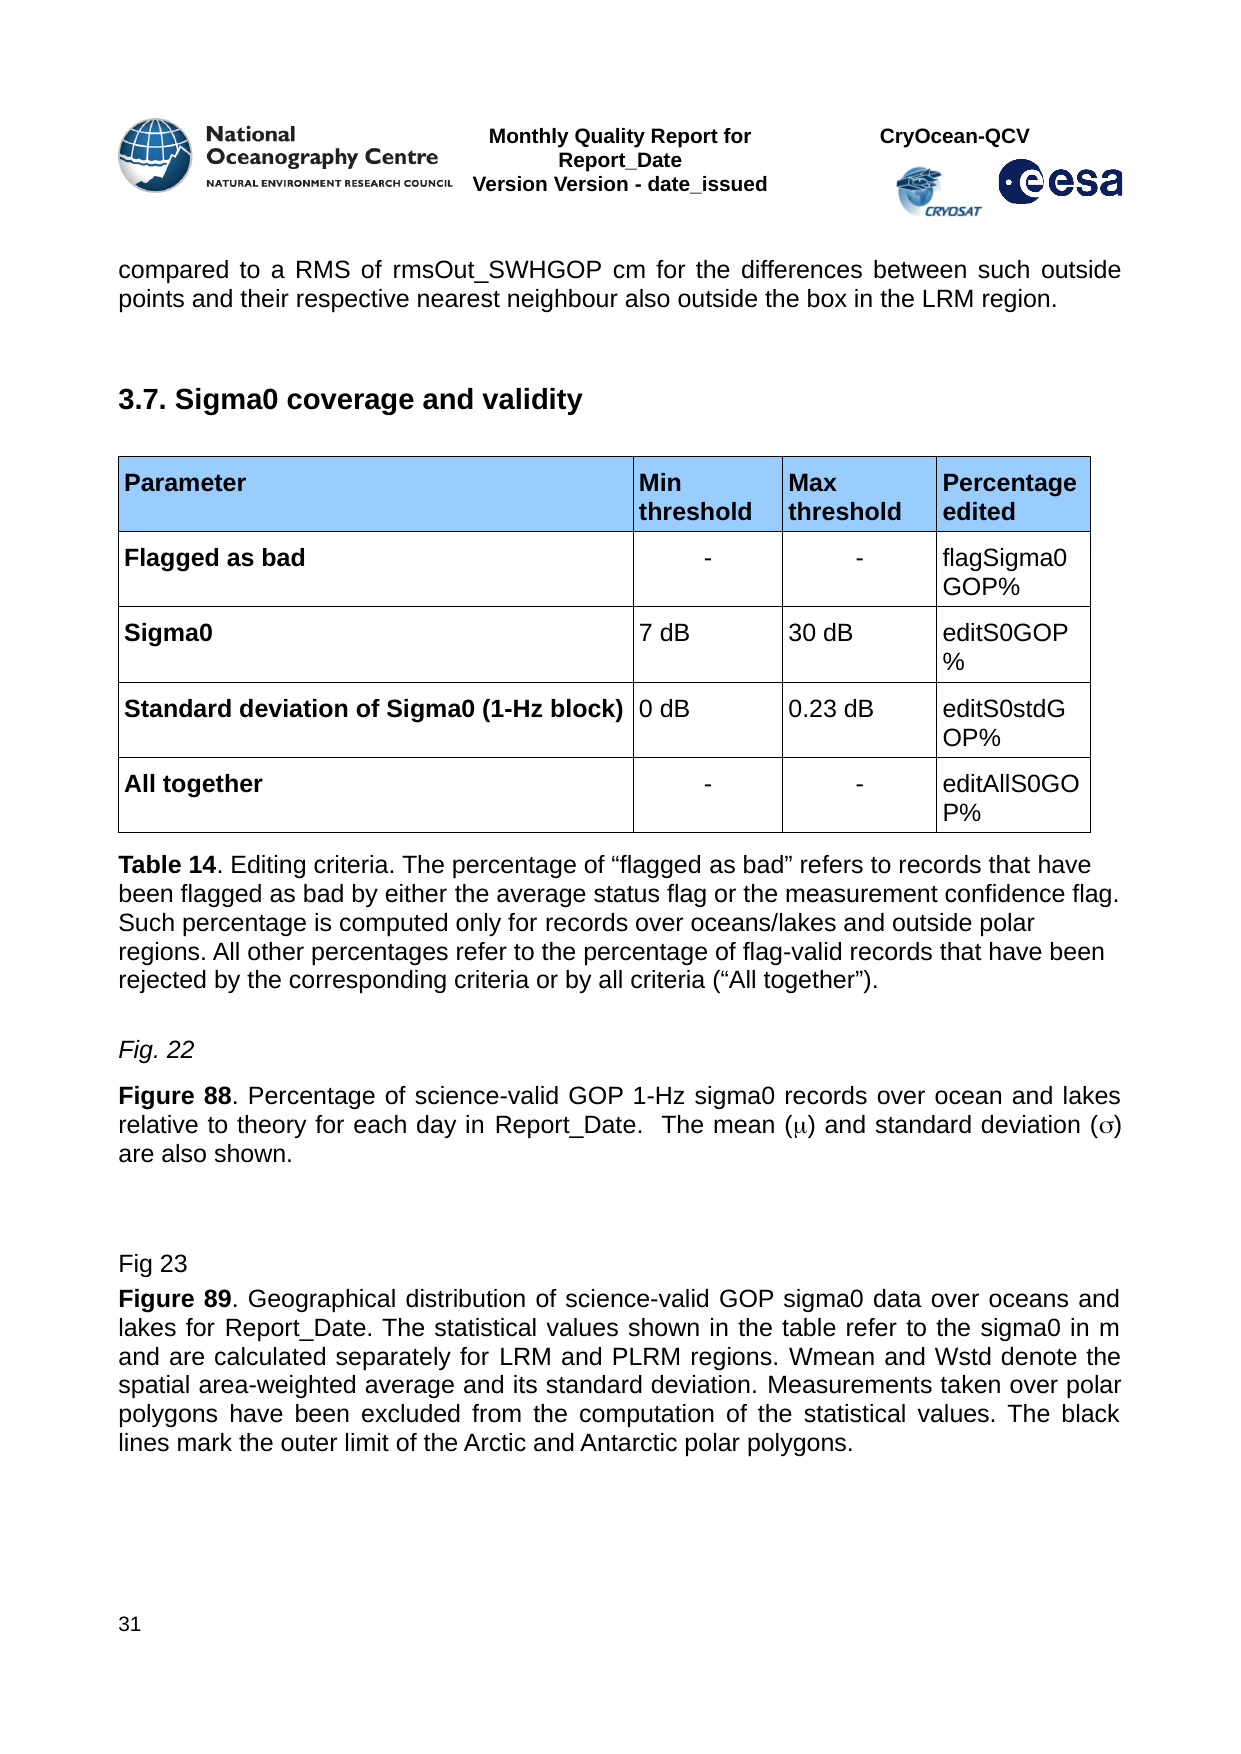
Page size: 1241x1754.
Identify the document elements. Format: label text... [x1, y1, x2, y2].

table_cell 0 dB [634, 683, 782, 757]
table_cell editAllS0GOP% [937, 758, 1090, 832]
table_header Max threshold [783, 457, 936, 531]
table_cell - [783, 532, 936, 606]
table_cell - [634, 758, 782, 832]
table_cell Sigma0 [119, 607, 633, 682]
table_cell All together [119, 758, 633, 832]
table_cell Flagged as bad [119, 532, 633, 606]
table_cell - [634, 532, 782, 606]
text Figure 88. Percentage of science-valid GOP 1-Hz sigma0 records over ocean and lakes relative to theory for each day in Report_Date. The mean (μ) and standard deviation (σ) are also shown. [118, 1081, 1122, 1168]
text Table 14. Editing criteria. The percentage of “flagged as bad” refers to records that have been flagged as bad by either the average status flag or the measurement confidence flag. Such percentage is computed only for records over oceans/lakes and outside polar regions. All other percentages refer to the percentage of flag-valid records that have been rejected by the corresponding criteria or by all criteria (“All together”). [118, 850, 1122, 994]
table_cell Standard deviation of Sigma0 (1-Hz block) [119, 683, 633, 757]
text Fig 23 [118, 1249, 1122, 1278]
table_header Percentage edited [937, 457, 1090, 531]
table_cell editS0GOP% [937, 607, 1090, 682]
table_cell 30 dB [783, 607, 936, 682]
text 3.7. Sigma0 coverage and validity [118, 382, 1122, 416]
text Fig. 22 [118, 1035, 1122, 1063]
picture [118, 118, 453, 193]
table_cell editS0stdGOP% [937, 683, 1090, 757]
table_cell 7 dB [634, 607, 782, 682]
text compared to a RMS of rmsOut_SWHGOP cm for the differences between such outside points and their respective nearest neighbour also outside the box in the LRM region. [118, 255, 1122, 313]
table_cell 0.23 dB [783, 683, 936, 757]
table_header Parameter [119, 457, 633, 531]
text Figure 89. Geographical distribution of science-valid GOP sigma0 data over oceans and lakes for Report_Date. The statistical values shown in the table refer to the sigma0 in m and are calculated separately for LRM and PLRM regions. Wmean and Wstd denote the spatial area-weighted average and its standard deviation. Measurements taken over polar polygons have been excluded from the computation of the statistical values. The black lines mark the outer limit of the Arctic and Antarctic polar polygons. [118, 1284, 1122, 1457]
picture [876, 159, 1123, 224]
table_cell flagSigma0GOP% [937, 532, 1090, 606]
table_header Min threshold [634, 457, 782, 531]
table_cell - [783, 758, 936, 832]
